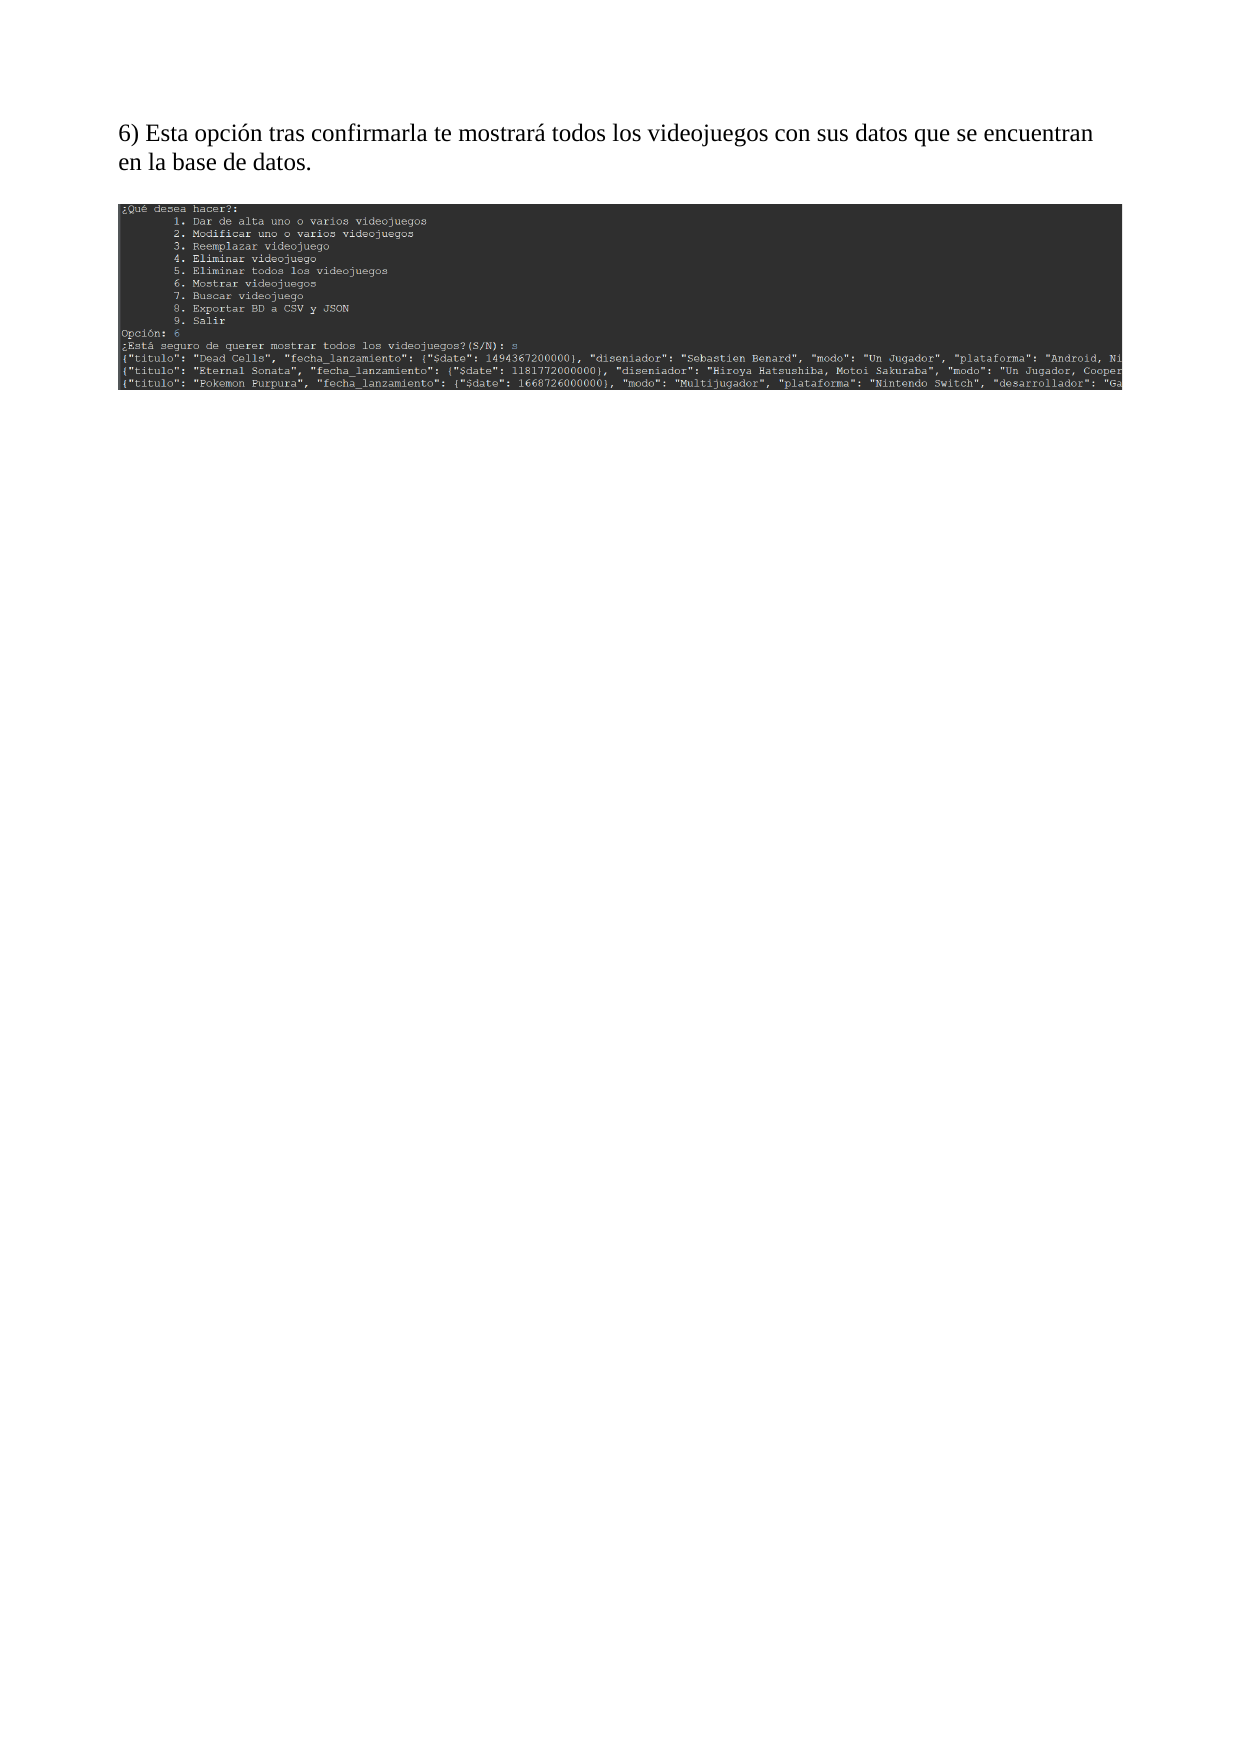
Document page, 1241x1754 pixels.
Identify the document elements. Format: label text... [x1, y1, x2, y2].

text 6) Esta opción tras confirmarla te mostrará todos los videojuegos con sus datos que se encuentran en la base de datos. [118, 118, 1122, 176]
picture [118, 204, 1123, 390]
